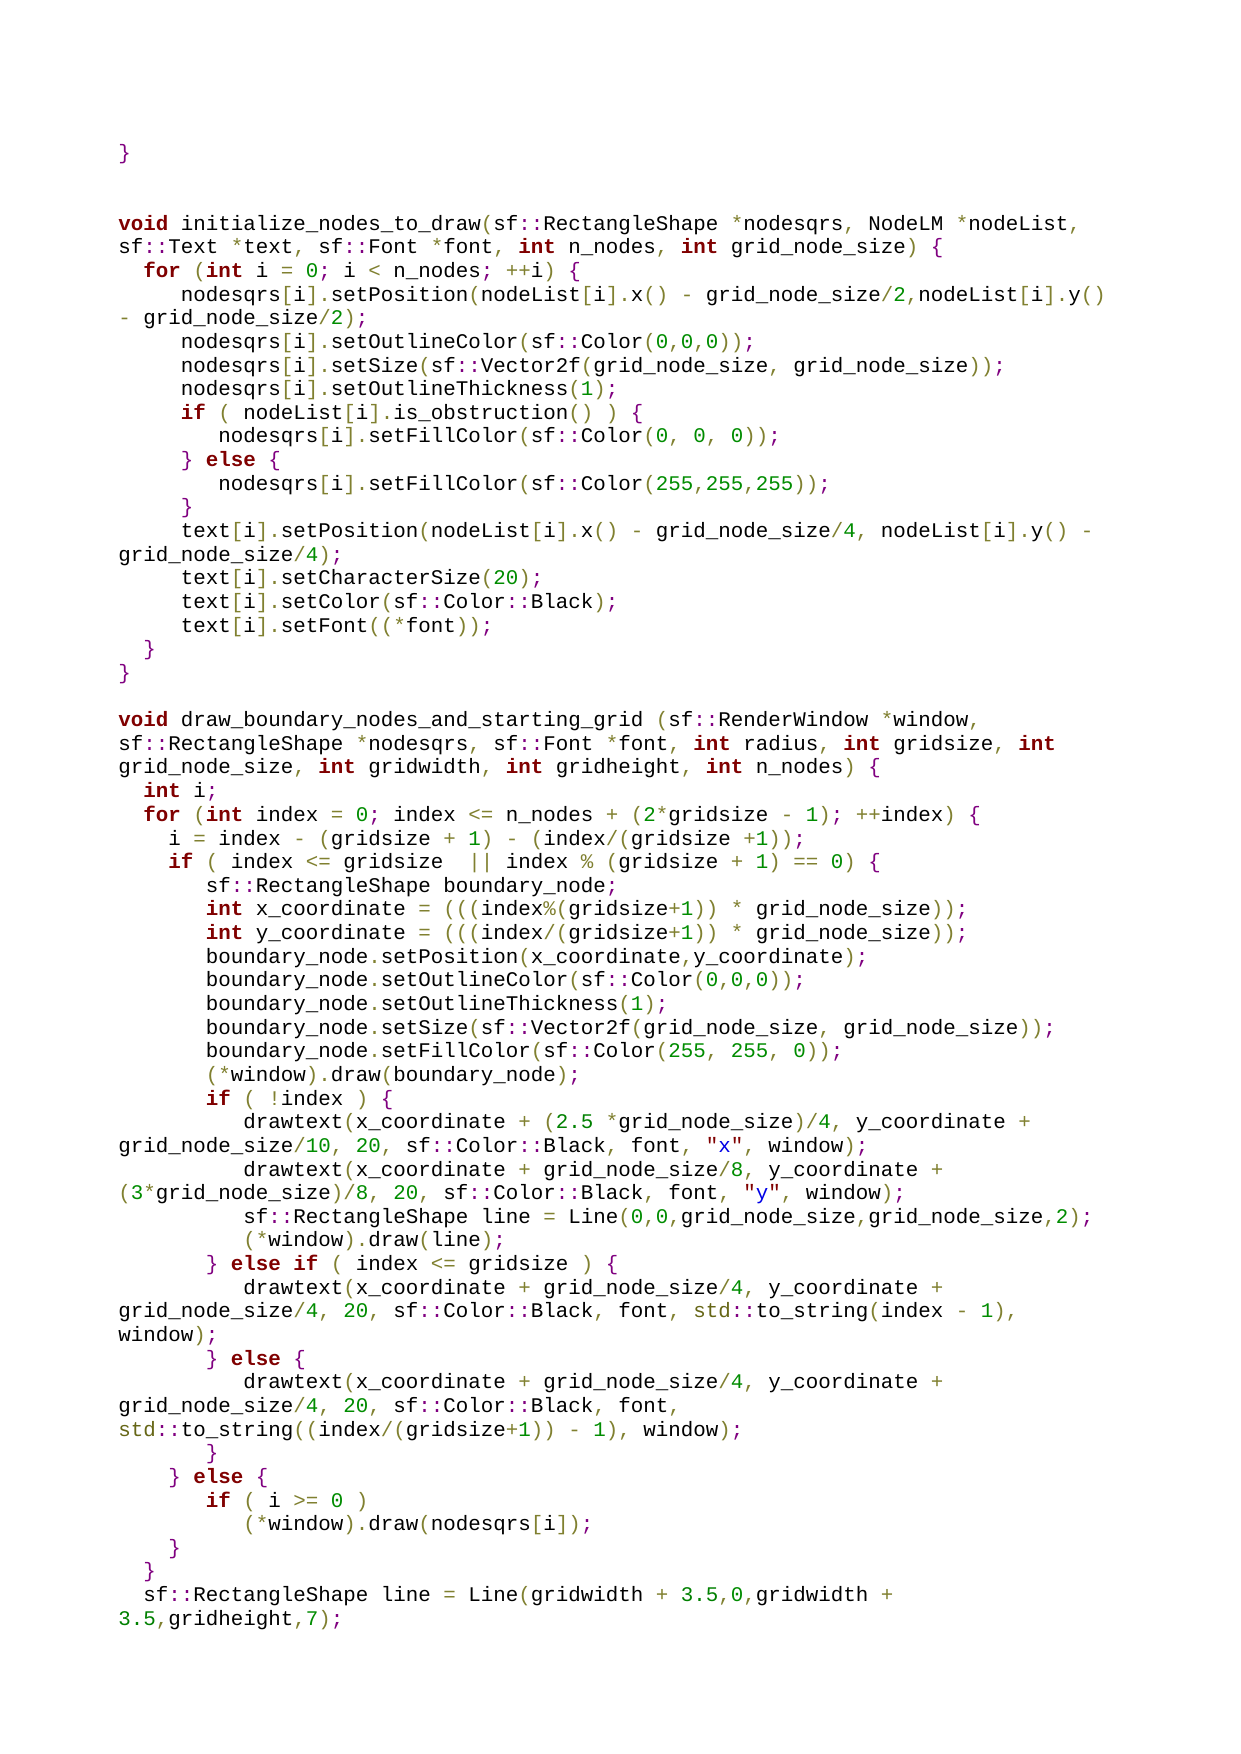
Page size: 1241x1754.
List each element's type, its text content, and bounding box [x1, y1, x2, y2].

text drawtext(x_coordinate + grid_node_size/4, y_coordinate + grid_node_size/4, 20, sf::Color::Black, font, std::to_string(index - 1), window); [118, 1277, 1122, 1348]
text if ( index <= gridsize || index % (gridsize + 1) == 0) { [118, 851, 1122, 875]
text } [118, 662, 1122, 686]
text } [118, 638, 1122, 662]
text void draw_boundary_nodes_and_starting_grid (sf::RenderWindow *window, sf::RectangleShape *nodesqrs, sf::Font *font, int radius, int gridsize, int grid_node_size, int gridwidth, int gridheight, int n_nodes) { [118, 709, 1122, 780]
text nodesqrs[i].setSize(sf::Vector2f(grid_node_size, grid_node_size)); [118, 354, 1122, 378]
text } [118, 1561, 1122, 1584]
text if ( i >= 0 ) [118, 1489, 1122, 1513]
text sf::RectangleShape line = Line(gridwidth + 3.5,0,gridwidth + 3.5,gridheight,7); [118, 1584, 1122, 1631]
text nodesqrs[i].setFillColor(sf::Color(255,255,255)); [118, 473, 1122, 496]
text (*window).draw(boundary_node); [118, 1064, 1122, 1088]
text int x_coordinate = (((index%(gridsize+1)) * grid_node_size)); [118, 898, 1122, 922]
text boundary_node.setOutlineColor(sf::Color(0,0,0)); [118, 969, 1122, 993]
text int y_coordinate = (((index/(gridsize+1)) * grid_node_size)); [118, 922, 1122, 946]
text drawtext(x_coordinate + (2.5 *grid_node_size)/4, y_coordinate + grid_node_size/10, 20, sf::Color::Black, font, "x", window); [118, 1111, 1122, 1158]
text boundary_node.setPosition(x_coordinate,y_coordinate); [118, 946, 1122, 969]
text for (int i = 0; i < n_nodes; ++i) { [118, 260, 1122, 284]
text void initialize_nodes_to_draw(sf::RectangleShape *nodesqrs, NodeLM *nodeList, sf::Text *text, sf::Font *font, int n_nodes, int grid_node_size) { [118, 213, 1122, 260]
text nodesqrs[i].setOutlineColor(sf::Color(0,0,0)); [118, 331, 1122, 354]
text int i; [118, 780, 1122, 804]
text if ( nodeList[i].is_obstruction() ) { [118, 402, 1122, 426]
text drawtext(x_coordinate + grid_node_size/4, y_coordinate + grid_node_size/4, 20, sf::Color::Black, font, std::to_string((index/(gridsize+1)) - 1), window); [118, 1371, 1122, 1442]
text } else if ( index <= gridsize ) { [118, 1253, 1122, 1277]
text i = index - (gridsize + 1) - (index/(gridsize +1)); [118, 827, 1122, 851]
text text[i].setColor(sf::Color::Black); [118, 591, 1122, 615]
text } [118, 142, 1122, 165]
text for (int index = 0; index <= n_nodes + (2*gridsize - 1); ++index) { [118, 804, 1122, 827]
text nodesqrs[i].setPosition(nodeList[i].x() - grid_node_size/2,nodeList[i].y() - grid_node_size/2); [118, 284, 1122, 331]
text nodesqrs[i].setOutlineThickness(1); [118, 378, 1122, 402]
text } [118, 1537, 1122, 1561]
text boundary_node.setFillColor(sf::Color(255, 255, 0)); [118, 1040, 1122, 1064]
text } else { [118, 449, 1122, 473]
text } [118, 1442, 1122, 1466]
text text[i].setPosition(nodeList[i].x() - grid_node_size/4, nodeList[i].y() - grid_node_size/4); [118, 520, 1122, 567]
text } else { [118, 1348, 1122, 1371]
text sf::RectangleShape boundary_node; [118, 875, 1122, 898]
text text[i].setFont((*font)); [118, 615, 1122, 638]
text boundary_node.setSize(sf::Vector2f(grid_node_size, grid_node_size)); [118, 1017, 1122, 1040]
text drawtext(x_coordinate + grid_node_size/8, y_coordinate + (3*grid_node_size)/8, 20, sf::Color::Black, font, "y", window); [118, 1158, 1122, 1206]
text boundary_node.setOutlineThickness(1); [118, 993, 1122, 1017]
text text[i].setCharacterSize(20); [118, 567, 1122, 591]
text } else { [118, 1466, 1122, 1489]
text nodesqrs[i].setFillColor(sf::Color(0, 0, 0)); [118, 426, 1122, 449]
text sf::RectangleShape line = Line(0,0,grid_node_size,grid_node_size,2); [118, 1206, 1122, 1229]
text (*window).draw(nodesqrs[i]); [118, 1513, 1122, 1537]
text if ( !index ) { [118, 1088, 1122, 1111]
text } [118, 496, 1122, 520]
text (*window).draw(line); [118, 1229, 1122, 1253]
